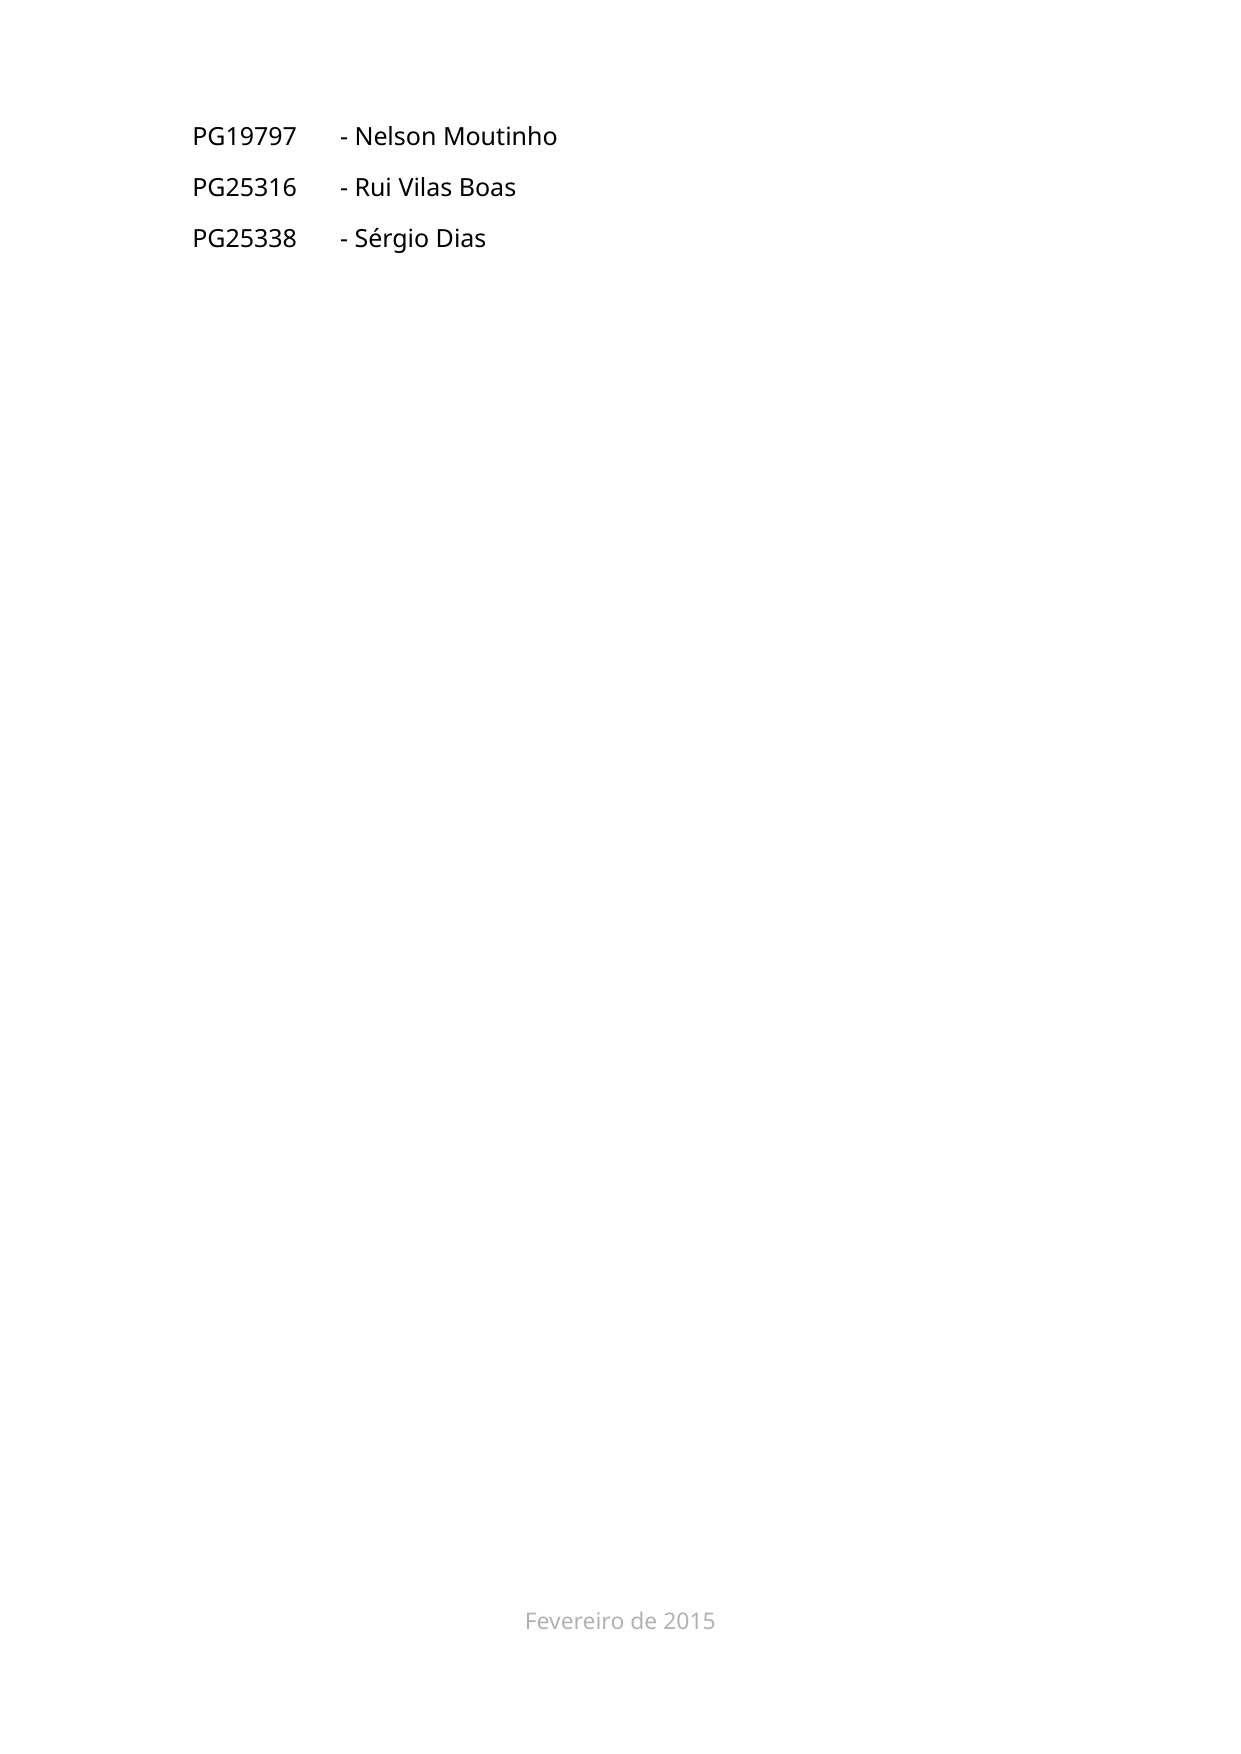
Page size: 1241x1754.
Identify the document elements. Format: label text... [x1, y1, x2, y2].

text PG25316 - Rui Vilas Boas [118, 169, 1122, 203]
text PG19797 - Nelson Moutinho [118, 118, 1122, 152]
text PG25338 - Sérgio Dias [118, 220, 1122, 254]
